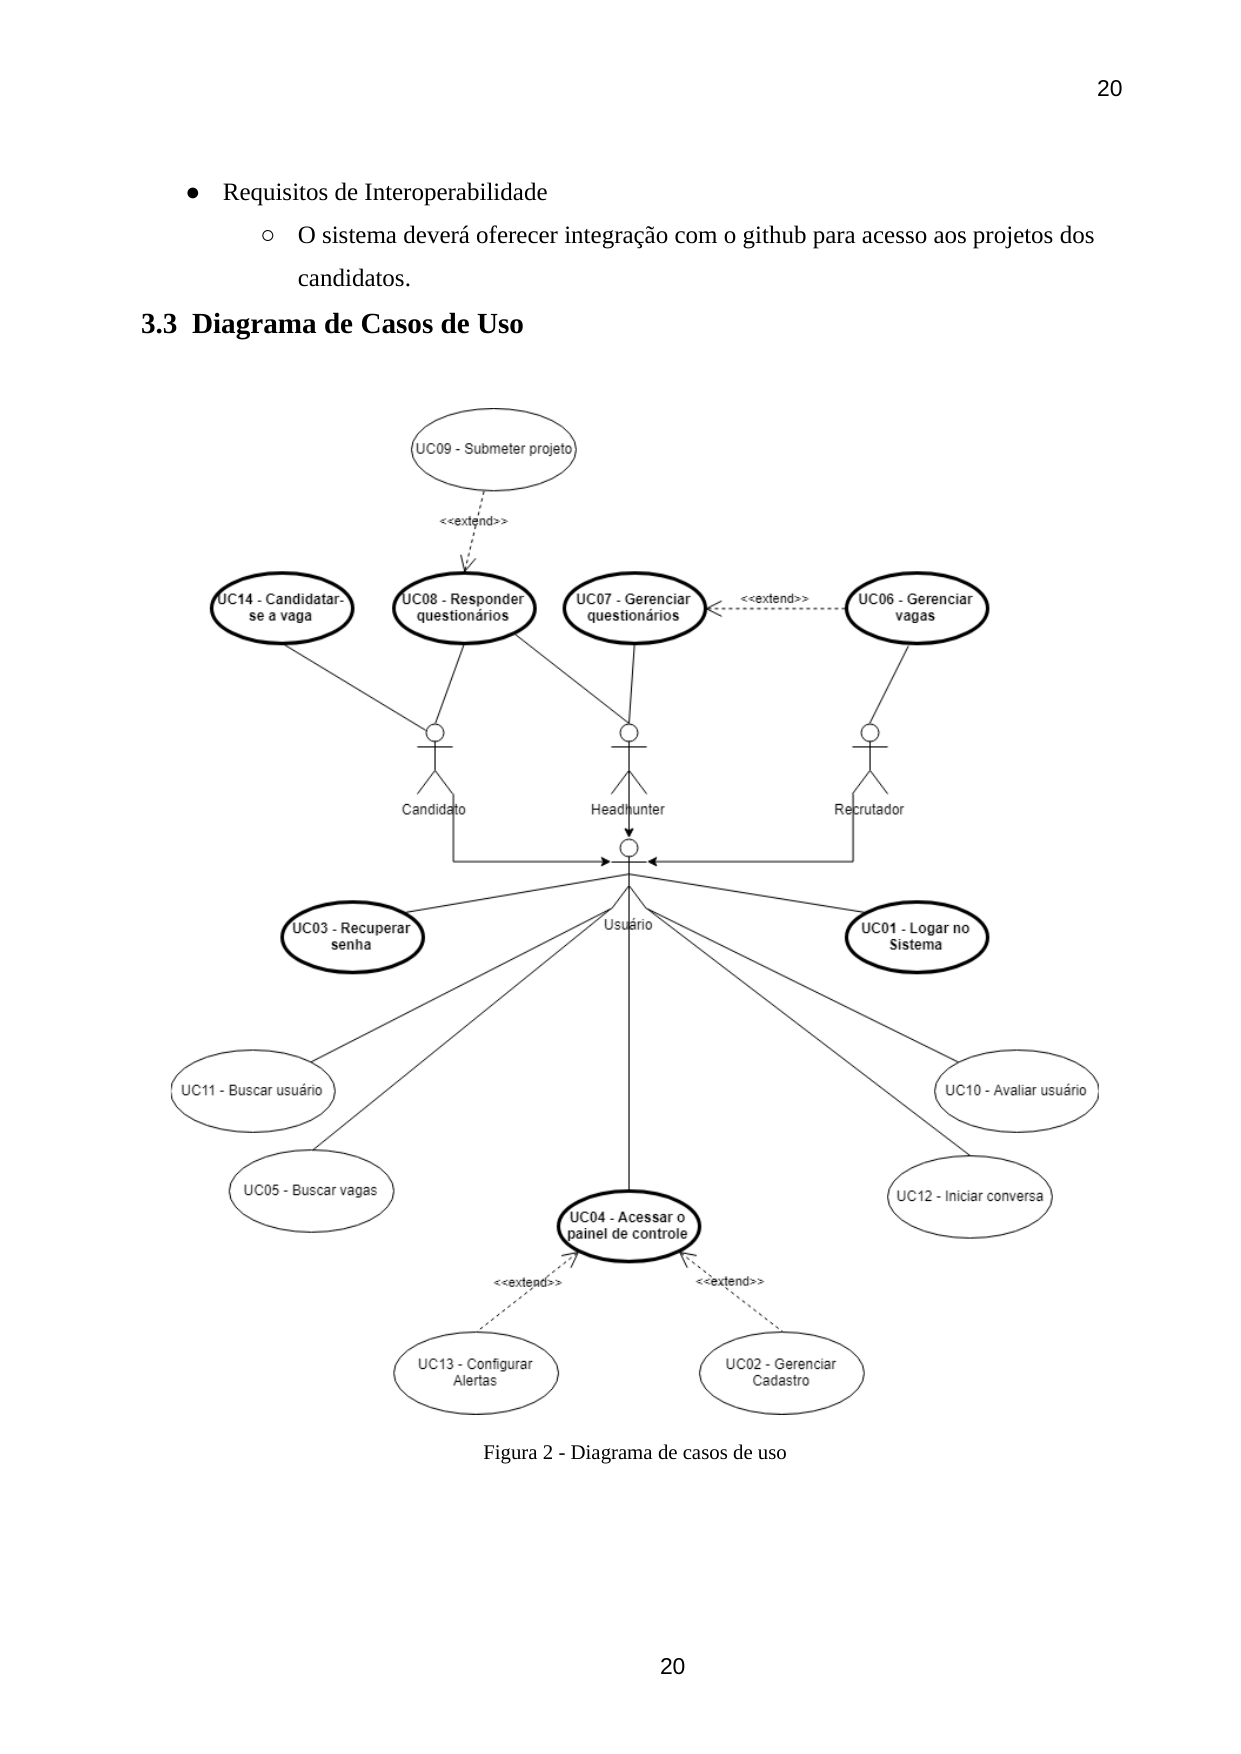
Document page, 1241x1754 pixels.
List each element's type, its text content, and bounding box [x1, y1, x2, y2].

text Figura 2 - Diagrama de casos de uso [148, 1440, 1122, 1464]
list O sistema deverá oferecer integração com o github para acesso aos projetos dos candidatos. [260, 220, 1122, 292]
list Requisitos de Interoperabilidade [185, 177, 1122, 206]
picture [170, 408, 1099, 1415]
subtitle Diagrama de Casos de Uso [177, 306, 1122, 340]
